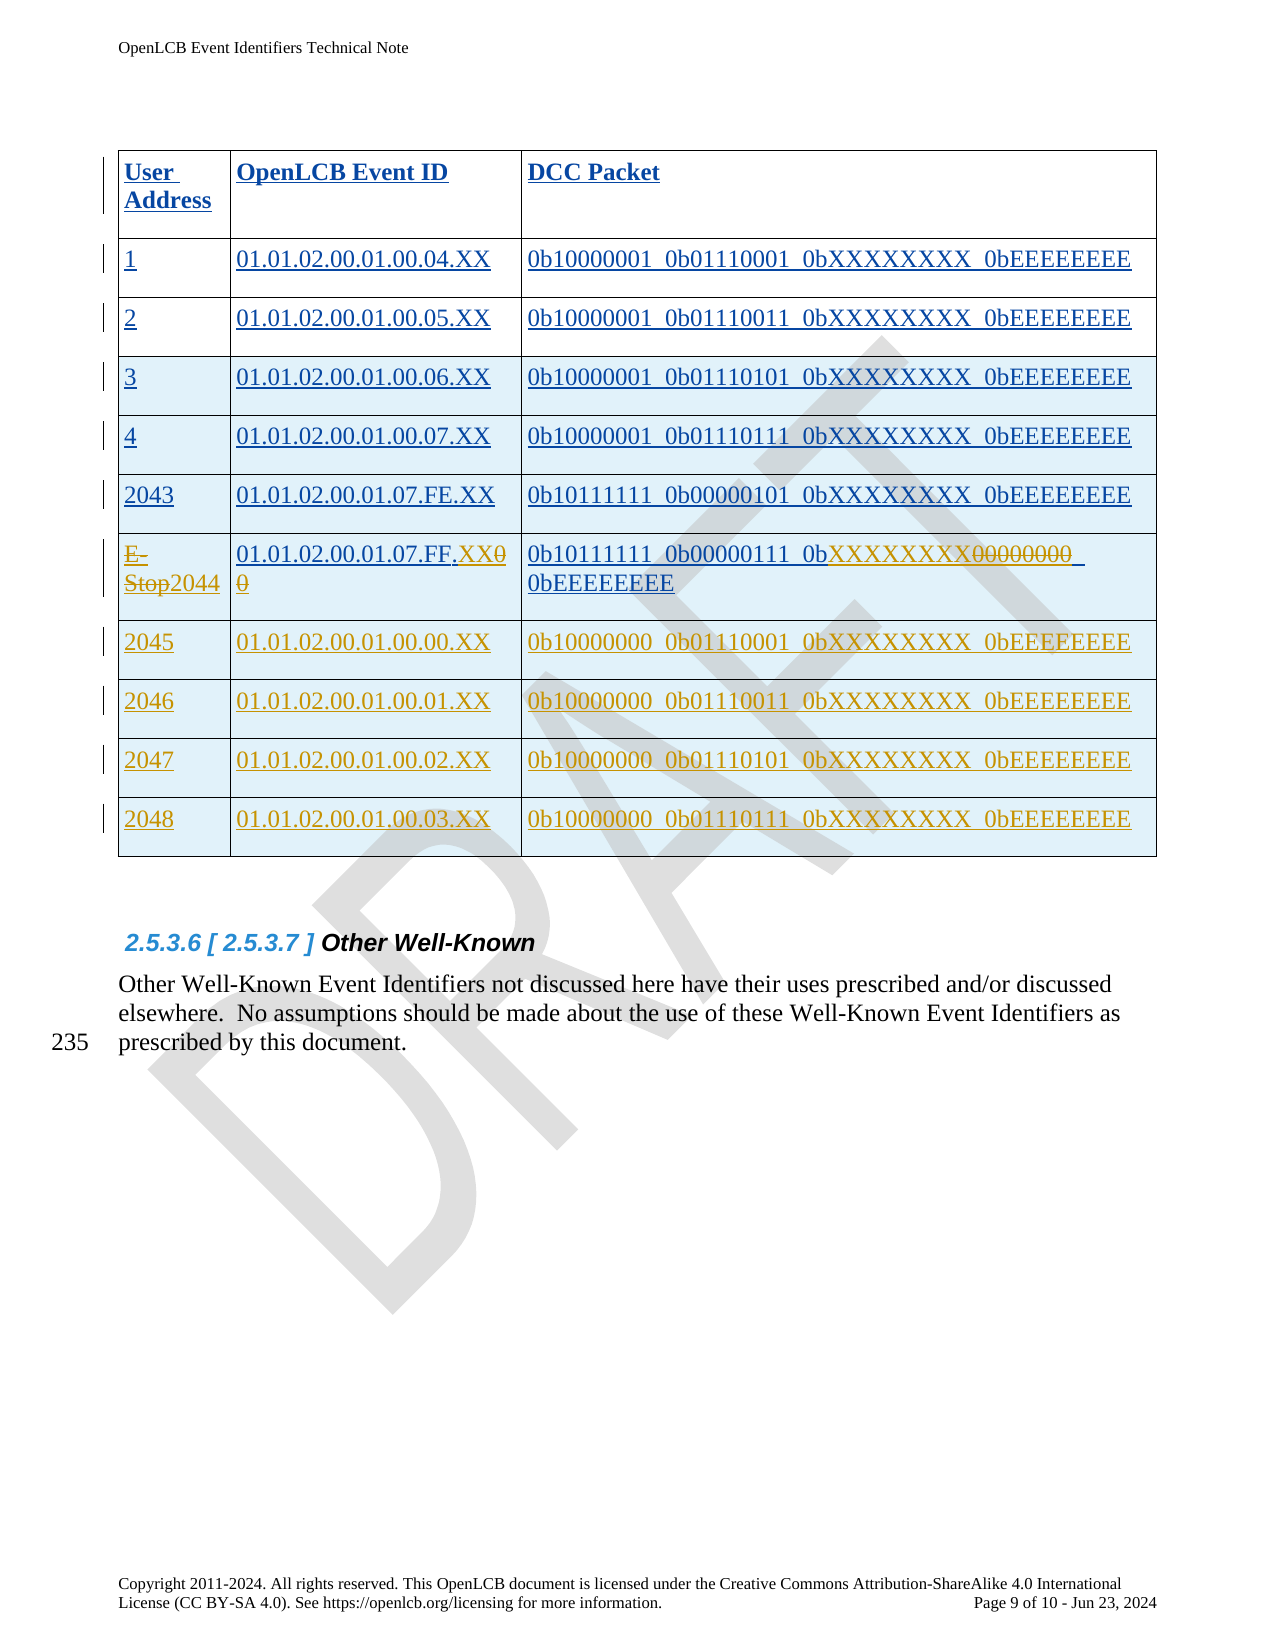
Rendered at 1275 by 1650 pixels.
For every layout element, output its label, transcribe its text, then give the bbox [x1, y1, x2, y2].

table_cell 01.01.02.00.01.00.04.XX [231, 239, 521, 297]
subtitle Other Well-Known [378, 928, 513, 957]
table_cell 1 [119, 239, 230, 297]
table_header OpenLCB Event ID [231, 151, 521, 238]
subtitle Other Well-Known [543, 928, 674, 957]
table_cell 2 [119, 298, 230, 356]
subtitle Other Well-Known [694, 928, 1157, 957]
text Other Well-Known Event Identifiers not discussed here have their uses prescribed and/or discussed elsewhere. No assumptions should be made about the use of these Well-Known Event Identifiers as prescribed by this document. [118, 969, 461, 1056]
table_header User Address [119, 151, 230, 238]
subtitle Other Well-Known [118, 928, 362, 957]
text Other Well-Known Event Identifiers not discussed here have their uses prescribed and/or discussed elsewhere. No assumptions should be made about the use of these Well-Known Event Identifiers as prescribed by this document. [216, 1021, 357, 1056]
text Other Well-Known Event Identifiers not discussed here have their uses prescribed and/or discussed elsewhere. No assumptions should be made about the use of these Well-Known Event Identifiers as prescribed by this document. [477, 969, 1157, 1056]
table_cell 0b10000001 0b01110011 0bXXXXXXXX 0bEEEEEEEE [522, 298, 1156, 356]
table_cell 0b10000001 0b01110001 0bXXXXXXXX 0bEEEEEEEE [522, 239, 1156, 297]
table_cell 01.01.02.00.01.00.05.XX [231, 298, 521, 356]
table_header DCC Packet [522, 151, 1156, 238]
